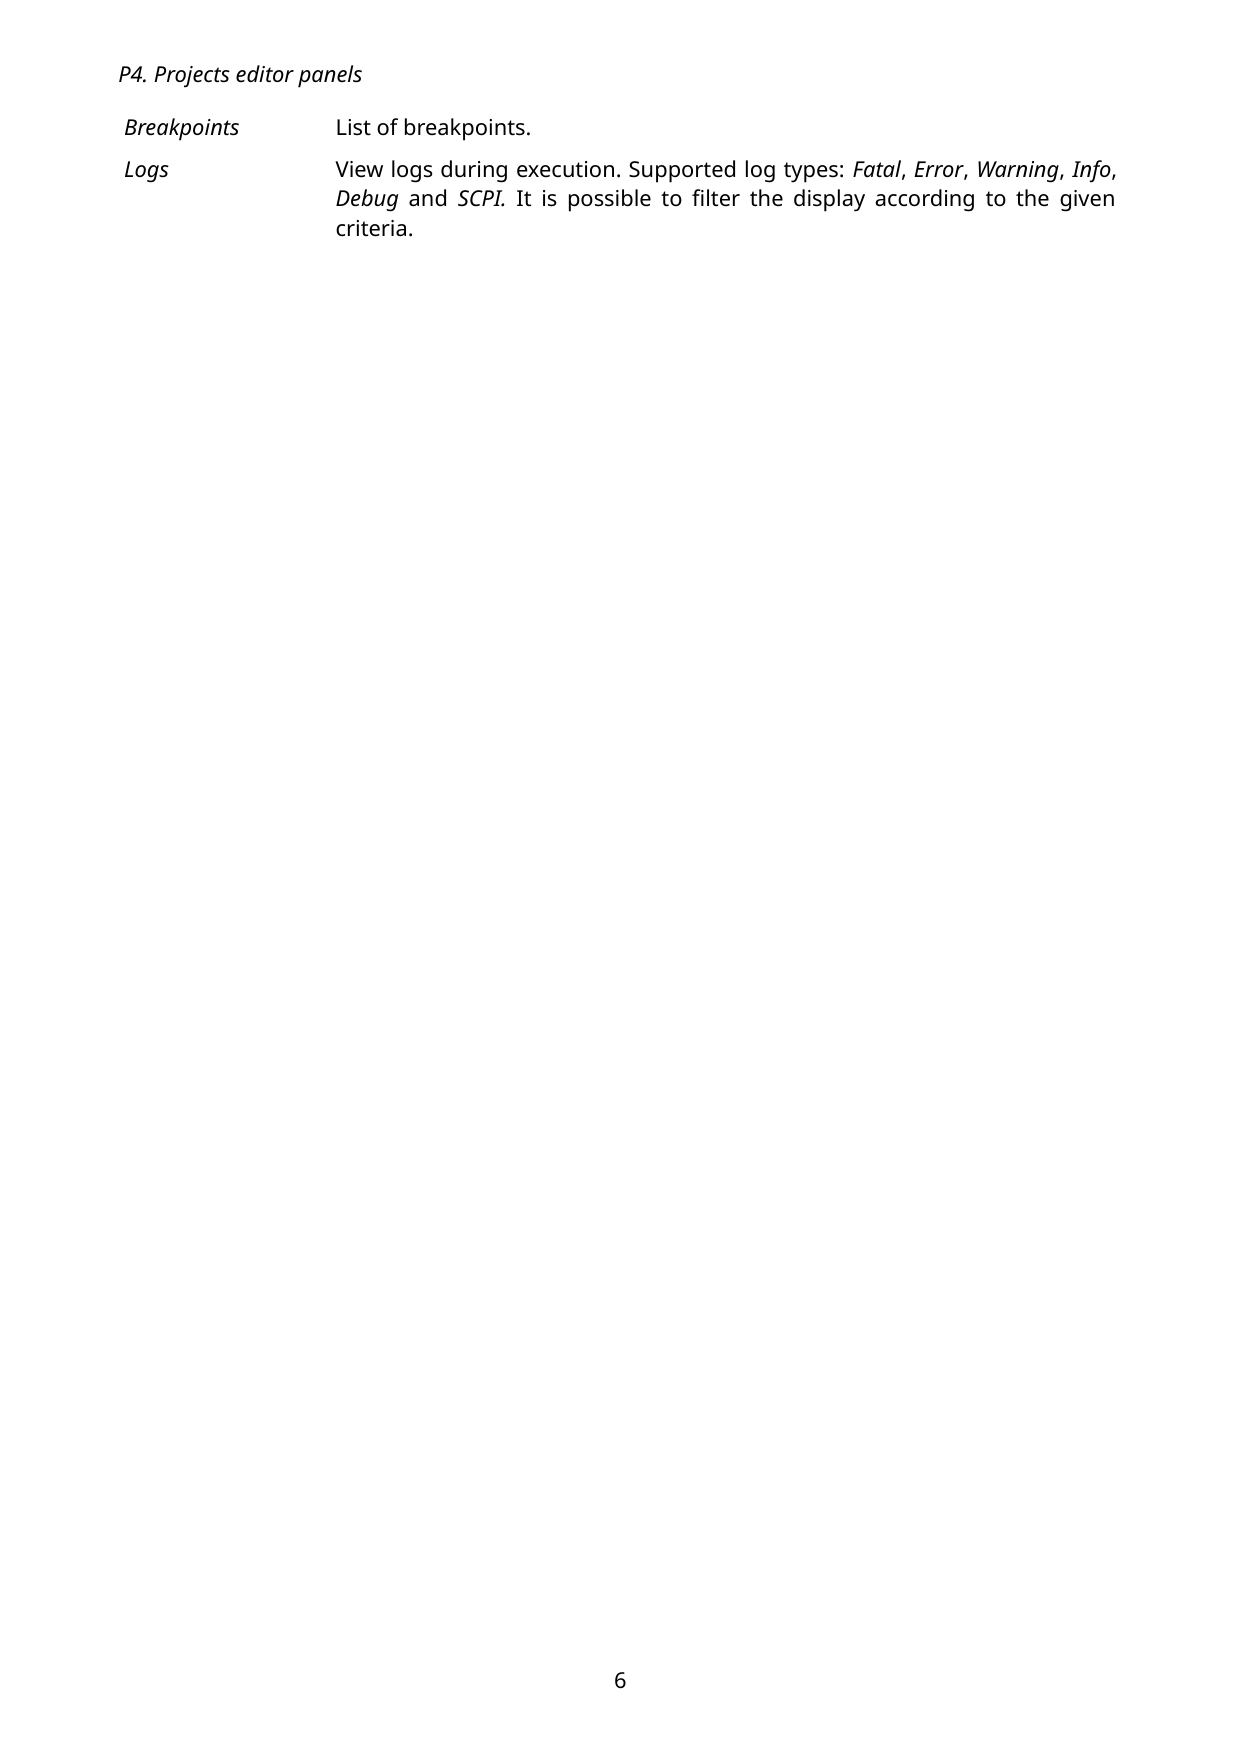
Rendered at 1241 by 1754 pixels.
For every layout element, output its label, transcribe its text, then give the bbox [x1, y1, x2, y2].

table_cell Logs [118, 148, 330, 249]
table_cell Breakpoints [118, 107, 330, 148]
table_cell View logs during execution. Supported log types: Fatal, Error, Warning, Info, Debug and SCPI. It is possible to filter the display according to the given criteria. [330, 148, 1123, 249]
table_cell List of breakpoints. [330, 107, 1123, 148]
